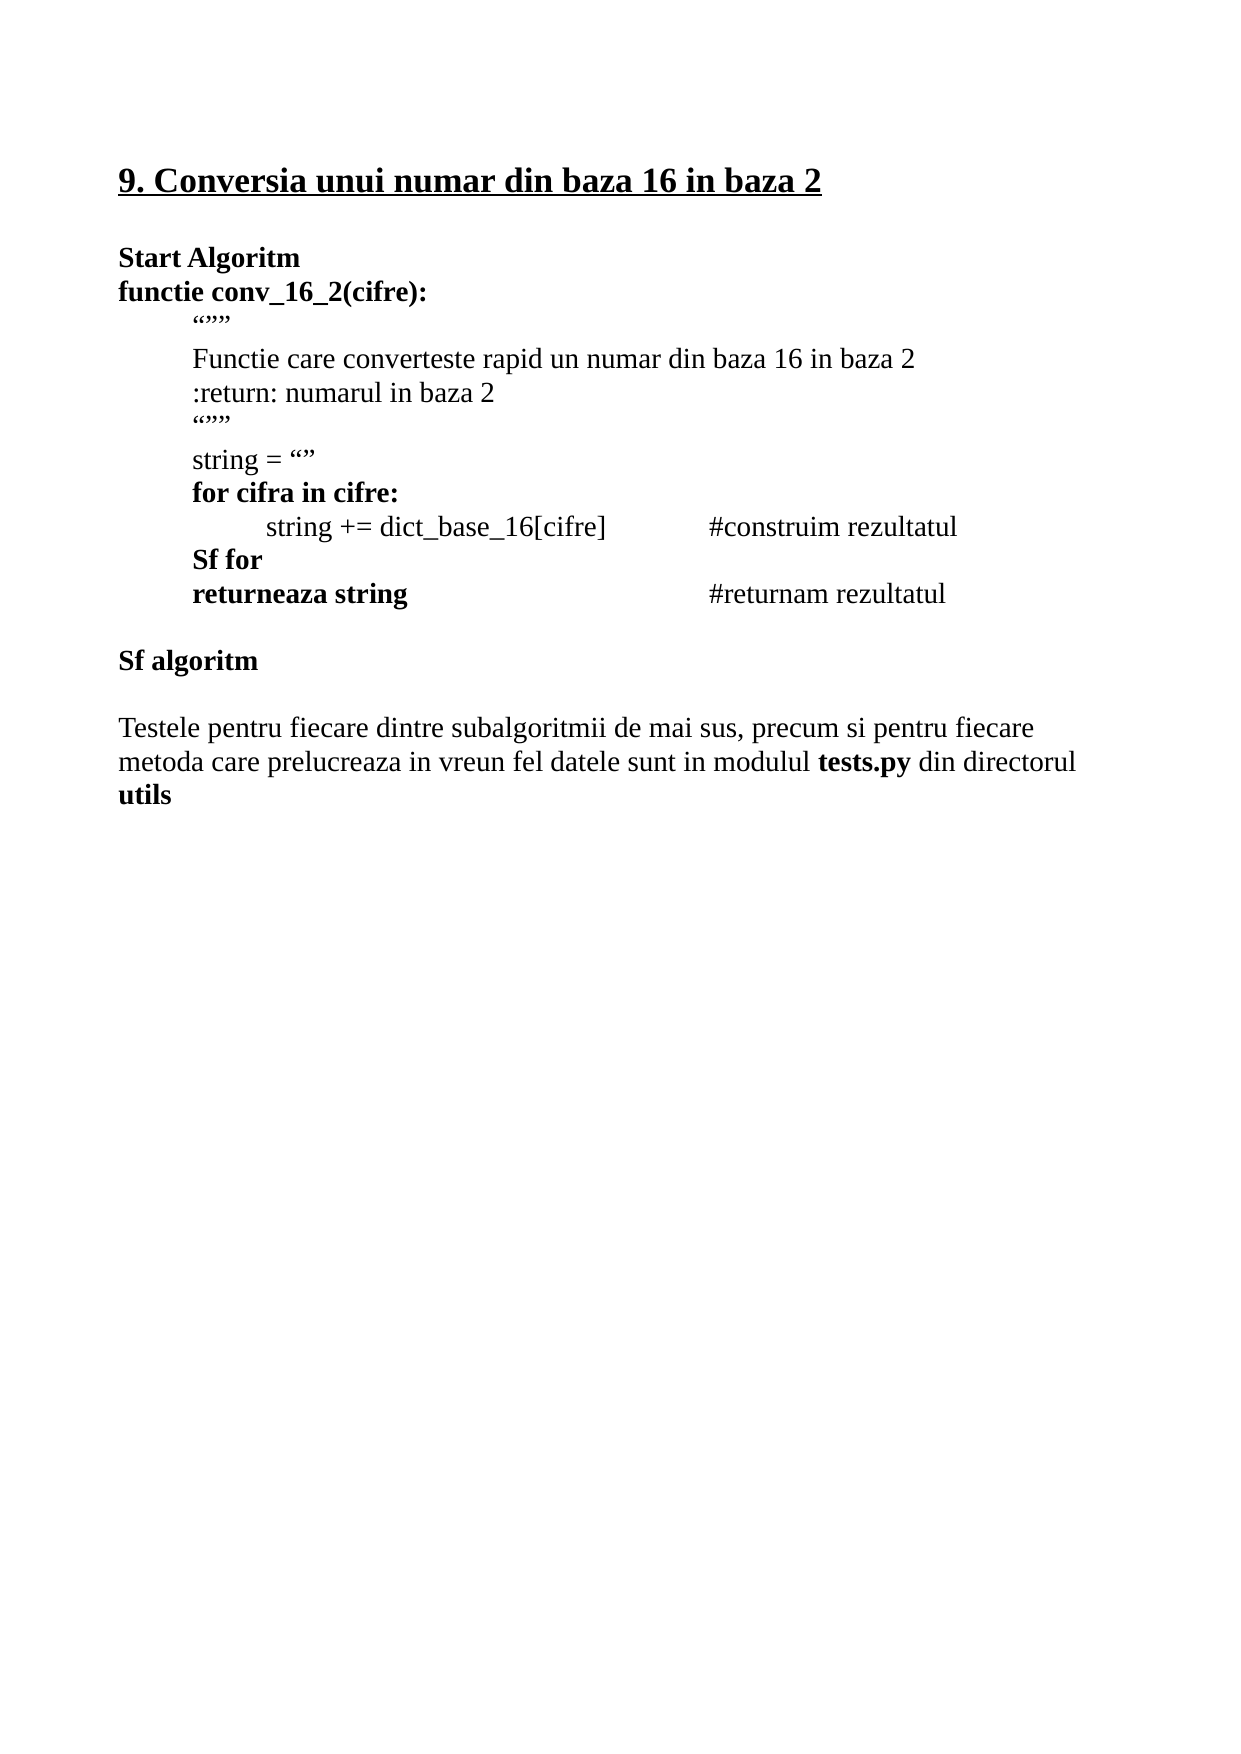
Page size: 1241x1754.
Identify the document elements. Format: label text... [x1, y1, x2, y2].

text Start Algoritm [118, 241, 1122, 274]
text Sf for [118, 542, 1122, 576]
text string += dict_base_16[cifre] #construim rezultatul [118, 509, 1122, 542]
text for cifra in cifre: [118, 475, 1122, 509]
text :return: numarul in baza 2 [118, 375, 1122, 408]
text “”” [118, 308, 1122, 341]
text string = “” [118, 442, 1122, 475]
text Sf algoritm [118, 643, 1122, 677]
text “”” [118, 408, 1122, 442]
text Testele pentru fiecare dintre subalgoritmii de mai sus, precum si pentru fiecare metoda care prelucreaza in vreun fel datele sunt in modulul tests.py din directorul utils [118, 710, 1122, 811]
text Functie care converteste rapid un numar din baza 16 in baza 2 [118, 341, 1122, 375]
text 9. Conversia unui numar din baza 16 in baza 2 [118, 159, 1122, 200]
text returneaza string #returnam rezultatul [118, 576, 1122, 609]
text functie conv_16_2(cifre): [118, 274, 1122, 308]
